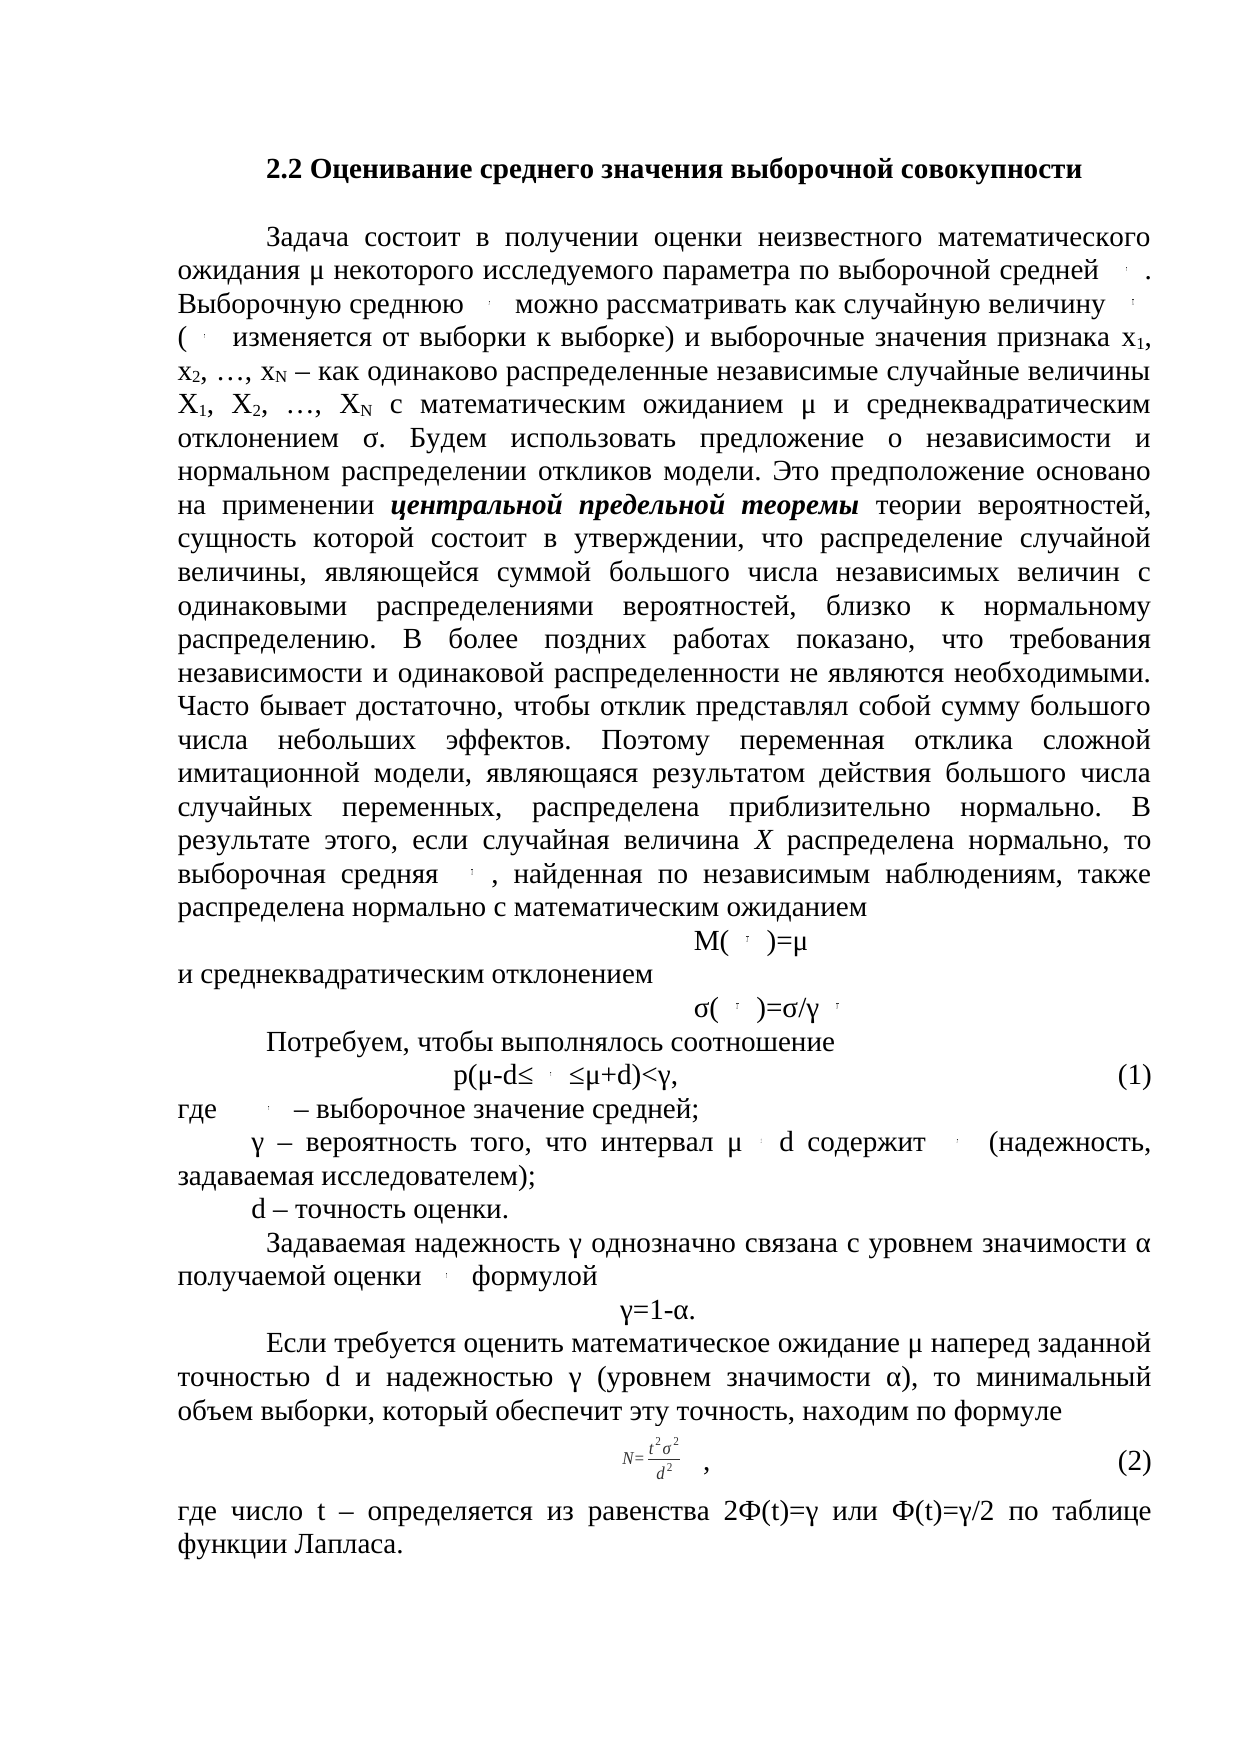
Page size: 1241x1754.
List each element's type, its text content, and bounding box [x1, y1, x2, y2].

text , (2) [703, 1426, 1152, 1493]
text Потребуем, чтобы выполнялось соотношение [177, 1024, 1152, 1057]
text M()=μ [605, 923, 1152, 957]
text γ=1-α. [531, 1292, 1152, 1326]
text γ – вероятность того, что интервал μd содержит (надежность, задаваемая исследователем); [177, 1124, 1152, 1191]
text [177, 1426, 601, 1493]
text 2.2 Оценивание среднего значения выборочной совокупности [177, 152, 1152, 185]
text d – точность оценки. [177, 1191, 1152, 1225]
text Задача состоит в получении оценки неизвестного математического ожидания μ некоторого исследуемого параметра по выборочной средней . Выборочную среднюю можно рассматривать как случайную величину ( изменяется от выборки к выборке) и выборочные значения признака x1, x2, …, xN – как одинаково распределенные независимые случайные величины X1, X2, …, XN с математическим ожиданием μ и среднеквадратическим отклонением σ. Будем использовать предложение о независимости и нормальном распределении откликов модели. Это предположение основано на применении центральной предельной теоремы теории вероятностей, сущность которой состоит в утверждении, что распределение случайной величины, являющейся суммой большого числа независимых величин с одинаковыми распределениями вероятностей, близко к нормальному распределению. В более поздних работах показано, что требования независимости и одинаковой распределенности не являются необходимыми. Часто бывает достаточно, чтобы отклик представлял собой сумму большого числа небольших эффектов. Поэтому переменная отклика сложной имитационной модели, являющаяся результатом действия большого числа случайных переменных, распределена приблизительно нормально. В результате этого, если случайная величина X распределена нормально, то выборочная средняя , найденная по независимым наблюдениям, также распределена нормально с математическим ожиданием [177, 219, 1152, 923]
text и среднеквадратическим отклонением [177, 957, 1152, 990]
text Если требуется оценить математическое ожидание μ наперед заданной точностью d и надежностью γ (уровнем значимости α), то минимальный объем выборки, который обеспечит эту точность, находим по формуле [177, 1326, 1152, 1426]
text где число t – определяется из равенства 2Ф(t)=γ или Ф(t)=γ/2 по таблице функции Лапласа. [177, 1493, 1152, 1560]
text где – выборочное значение средней; [177, 1091, 1152, 1124]
text σ()=σ/γ [605, 990, 1152, 1024]
text Задаваемая надежность γ однозначно связана с уровнем значимости α получаемой оценки формулой [177, 1225, 1152, 1292]
text p(μ-d≤≤μ+d)<γ, (1) [177, 1057, 1152, 1091]
